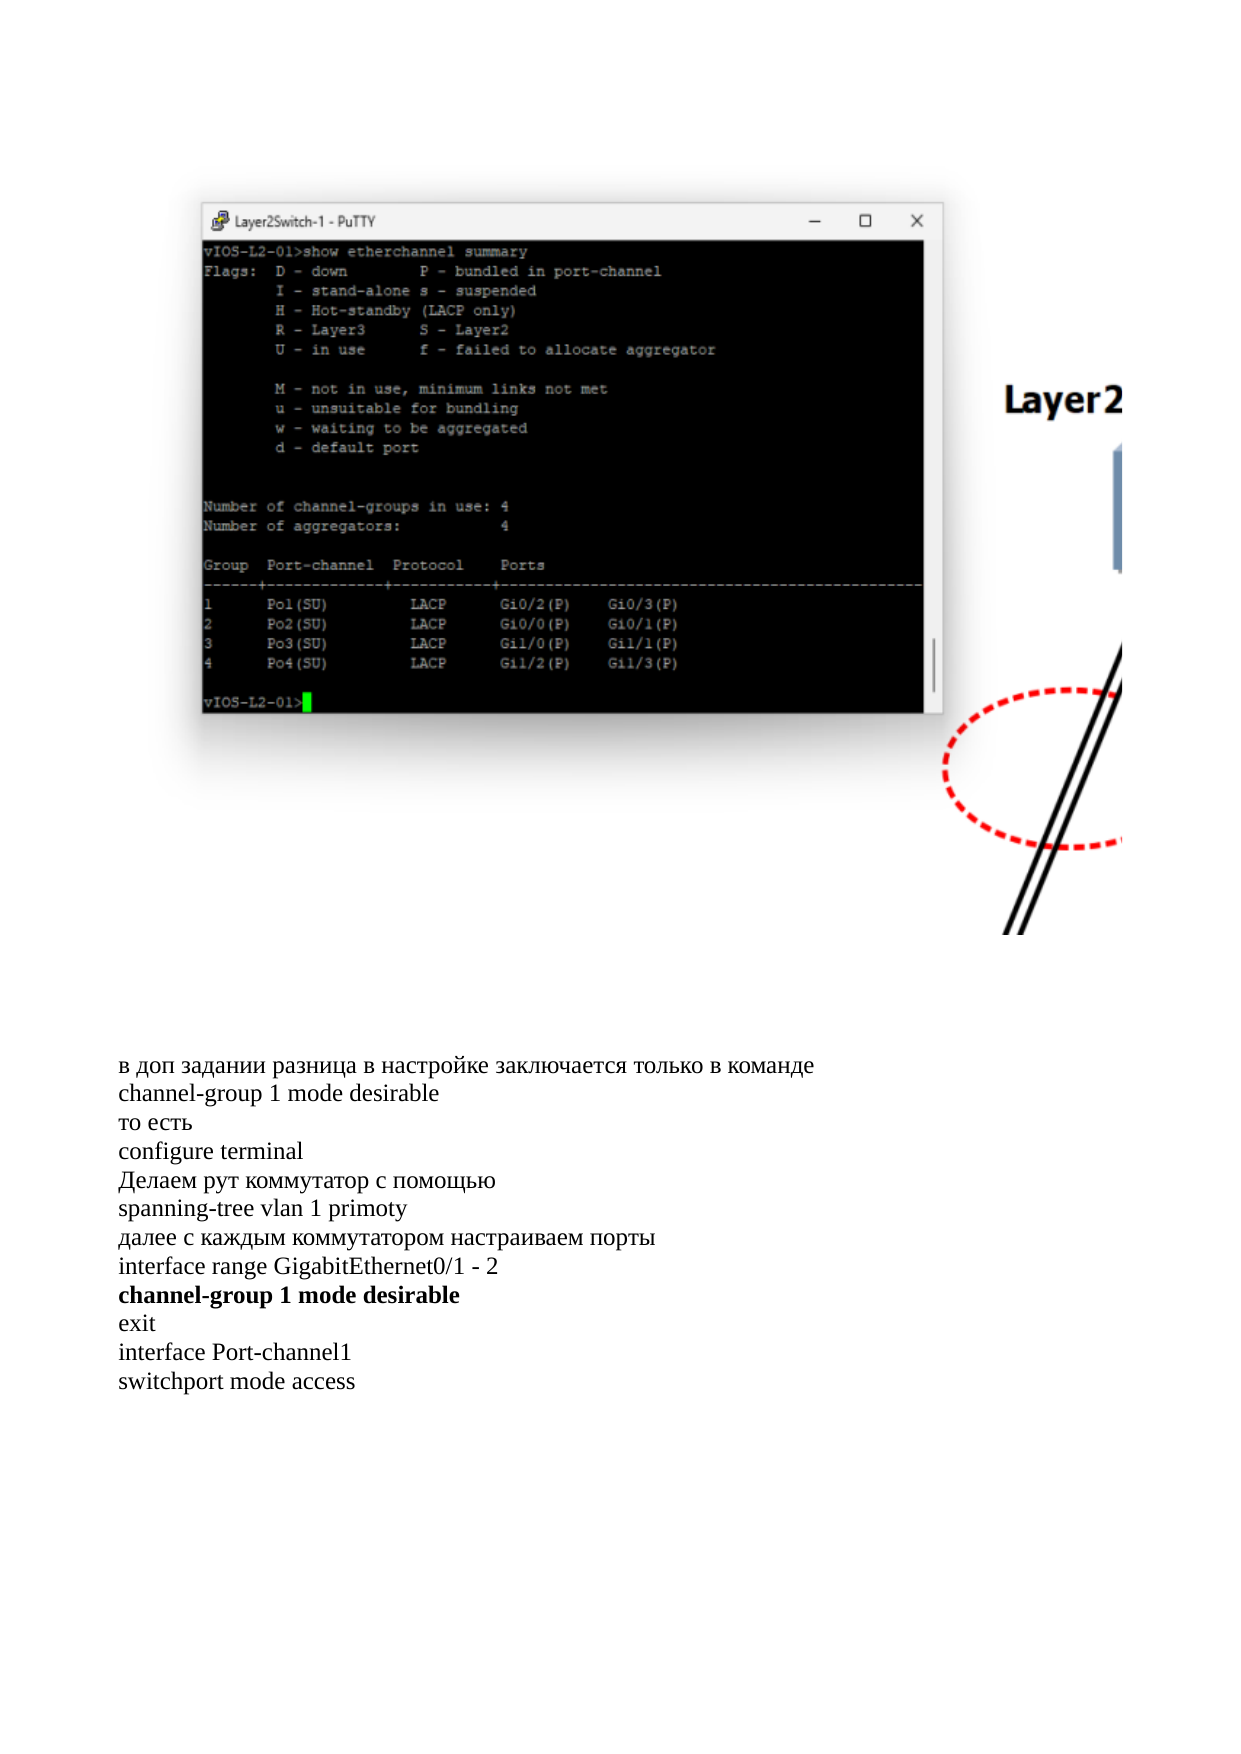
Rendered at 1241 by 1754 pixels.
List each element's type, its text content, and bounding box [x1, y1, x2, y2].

text то есть [118, 1107, 1122, 1136]
text configure terminal [118, 1136, 1122, 1165]
text далее с каждым коммутатором настраиваем порты [118, 1222, 1122, 1251]
picture [118, 112, 1123, 935]
text spanning-tree vlan 1 primoty [118, 1193, 1122, 1222]
text switchport mode access [118, 1366, 1122, 1395]
text interface Port-channel1 [118, 1337, 1122, 1366]
text channel-group 1 mode desirable [118, 1280, 1122, 1308]
text в доп задании разница в настройке заключается только в команде [118, 1050, 1122, 1078]
text channel-group 1 mode desirable [118, 1078, 1122, 1107]
text exit [118, 1308, 1122, 1337]
text Делаем рут коммутатор с помощью [118, 1165, 1122, 1193]
text interface range GigabitEthernet0/1 - 2 [118, 1251, 1122, 1280]
